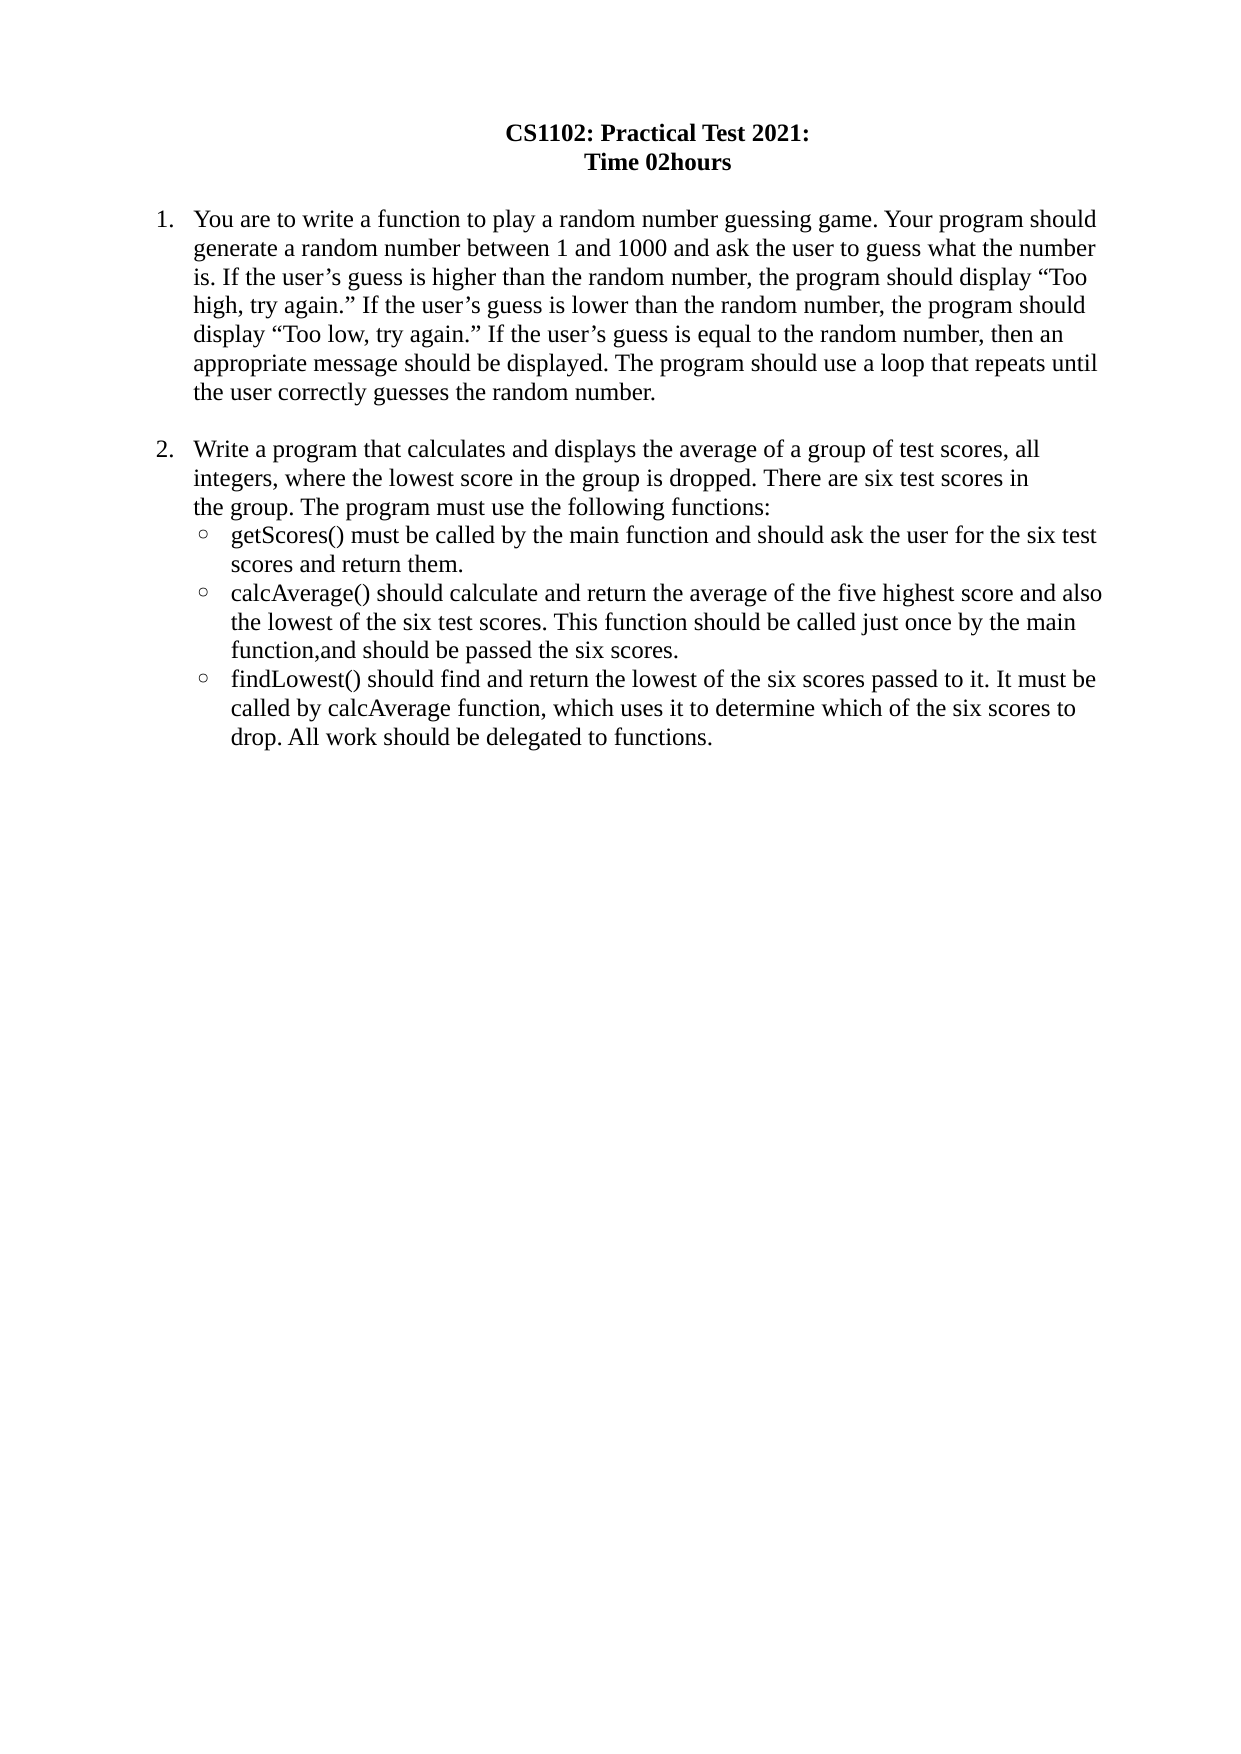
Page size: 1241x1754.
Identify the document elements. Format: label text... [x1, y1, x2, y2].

list integers, where the lowest score in the group is dropped. There are six test scores in [156, 463, 1122, 492]
list CS1102: Practical Test 2021: [156, 118, 1122, 147]
list findLowest() should find and return the lowest of the six scores passed to it. It must be called by calcAverage function, which uses it to determine which of the six scores to drop. All work should be delegated to functions. [193, 664, 1122, 751]
list calcAverage() should calculate and return the average of the five highest score and also the lowest of the six test scores. This function should be called just once by the main function,and should be passed the six scores. [193, 578, 1122, 664]
list the group. The program must use the following functions: [156, 492, 1122, 521]
list getScores() must be called by the main function and should ask the user for the six test scores and return them. [193, 521, 1122, 578]
list You are to write a function to play a random number guessing game. Your program should generate a random number between 1 and 1000 and ask the user to guess what the number is. If the user’s guess is higher than the random number, the program should display “Too high, try again.” If the user’s guess is lower than the random number, the program should display “Too low, try again.” If the user’s guess is equal to the random number, then an appropriate message should be displayed. The program should use a loop that repeats until the user correctly guesses the random number. [156, 204, 1122, 406]
list Time 02hours [156, 147, 1122, 176]
list Write a program that calculates and displays the average of a group of test scores, all [156, 434, 1122, 463]
